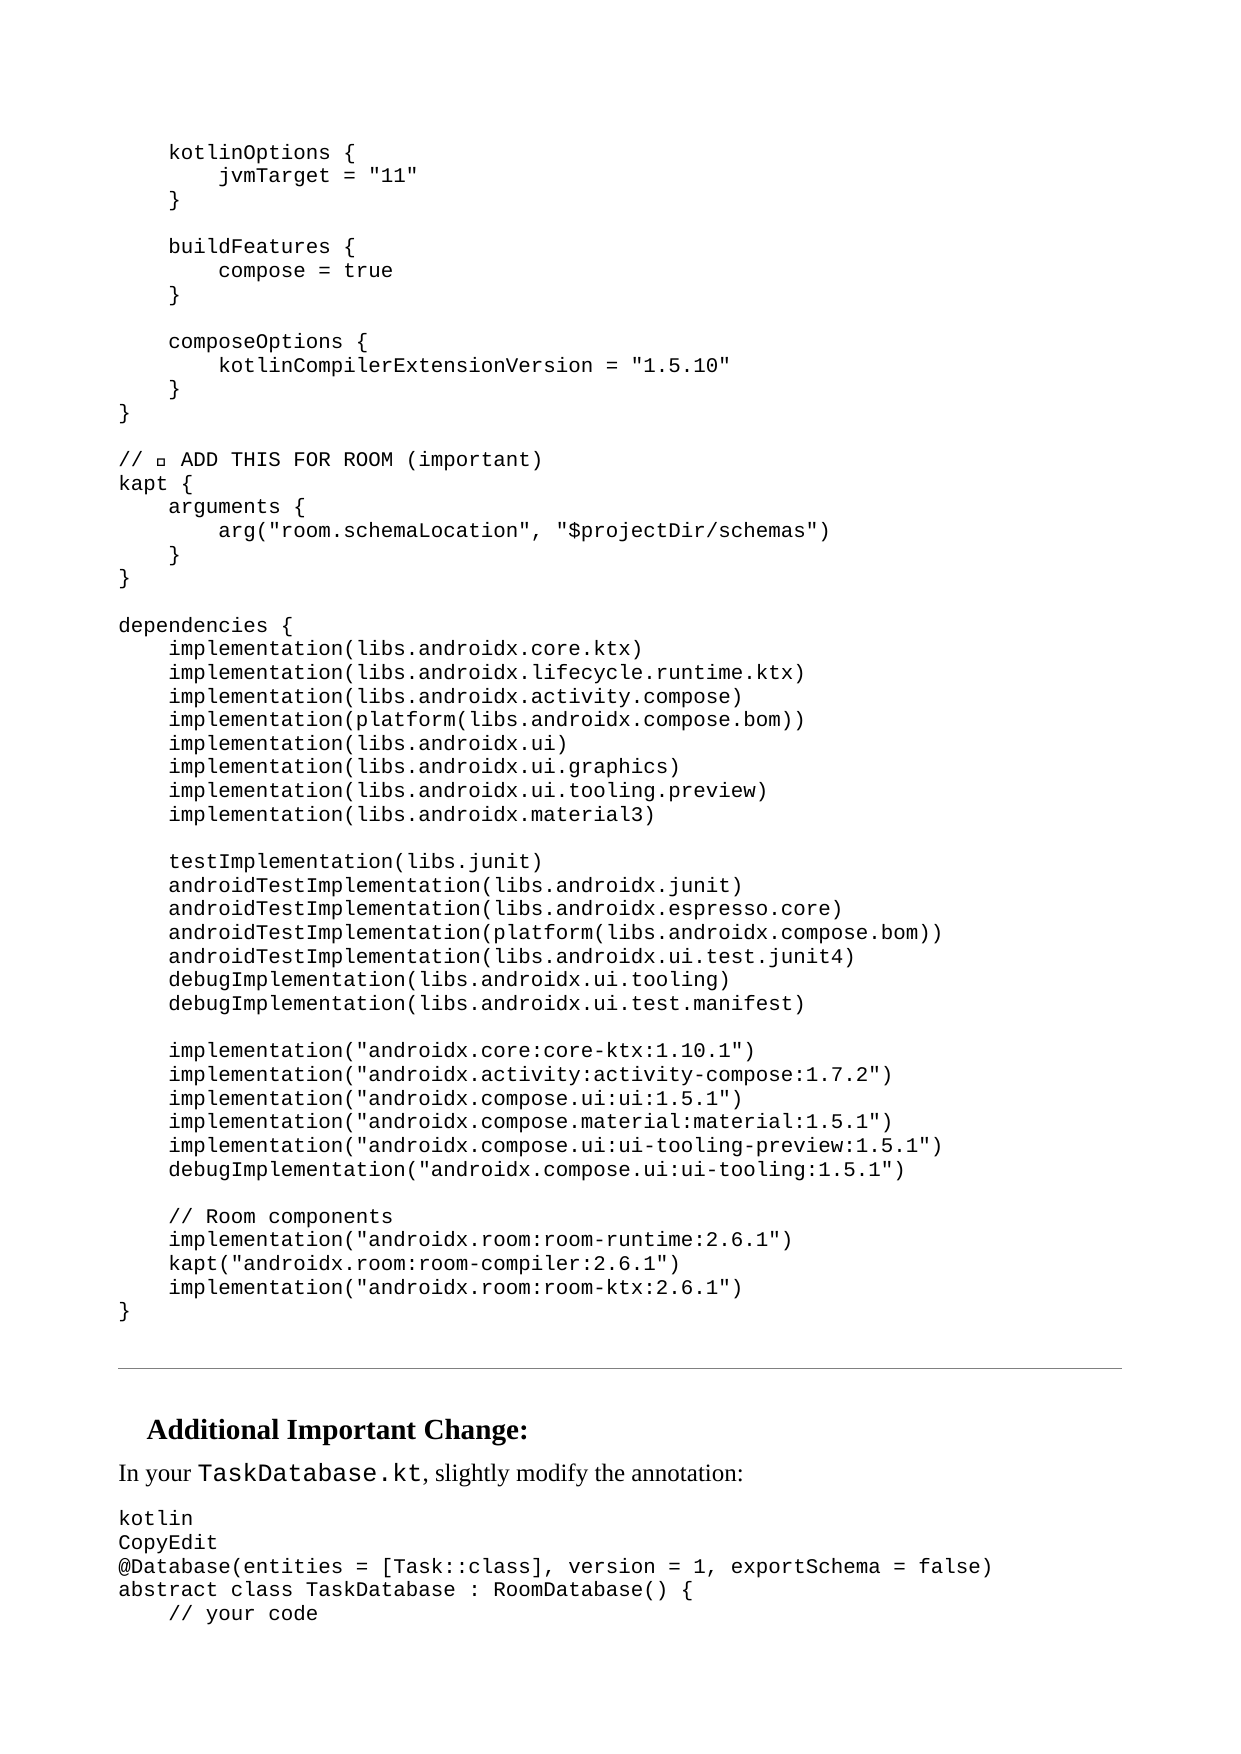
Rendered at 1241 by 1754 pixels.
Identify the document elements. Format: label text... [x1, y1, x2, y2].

text implementation(libs.androidx.ui.tooling.preview) [118, 780, 1122, 804]
text kotlin [118, 1508, 1122, 1532]
text androidTestImplementation(libs.androidx.espresso.core) [118, 898, 1122, 922]
text implementation(libs.androidx.core.ktx) [118, 638, 1122, 662]
text } [118, 1300, 1122, 1324]
text implementation(libs.androidx.lifecycle.runtime.ktx) [118, 662, 1122, 686]
text kotlinCompilerExtensionVersion = "1.5.10" [118, 354, 1122, 378]
text abstract class TaskDatabase : RoomDatabase() { [118, 1579, 1122, 1603]
text arguments { [118, 496, 1122, 520]
text implementation("androidx.room:room-ktx:2.6.1") [118, 1277, 1122, 1300]
text jvmTarget = "11" [118, 165, 1122, 189]
text } [118, 284, 1122, 307]
text implementation(libs.androidx.activity.compose) [118, 686, 1122, 709]
text } [118, 544, 1122, 567]
text CopyEdit [118, 1532, 1122, 1556]
text } [118, 402, 1122, 426]
text debugImplementation(libs.androidx.ui.tooling) [118, 969, 1122, 993]
text implementation("androidx.core:core-ktx:1.10.1") [118, 1040, 1122, 1064]
text debugImplementation("androidx.compose.ui:ui-tooling:1.5.1") [118, 1158, 1122, 1182]
text implementation(libs.androidx.ui) [118, 733, 1122, 757]
text dependencies { [118, 615, 1122, 638]
text In your TaskDatabase.kt, slightly modify the annotation: [118, 1458, 1122, 1489]
text androidTestImplementation(libs.androidx.ui.test.junit4) [118, 946, 1122, 969]
text // 🔥 ADD THIS FOR ROOM (important) [118, 449, 1122, 473]
text @Database(entities = [Task::class], version = 1, exportSchema = false) [118, 1556, 1122, 1579]
text testImplementation(libs.junit) [118, 851, 1122, 875]
text implementation("androidx.room:room-runtime:2.6.1") [118, 1229, 1122, 1253]
text implementation("androidx.compose.ui:ui-tooling-preview:1.5.1") [118, 1135, 1122, 1158]
text implementation(platform(libs.androidx.compose.bom)) [118, 709, 1122, 733]
text composeOptions { [118, 331, 1122, 354]
text kotlinOptions { [118, 142, 1122, 165]
text implementation("androidx.compose.ui:ui:1.5.1") [118, 1088, 1122, 1111]
text debugImplementation(libs.androidx.ui.test.manifest) [118, 993, 1122, 1017]
text androidTestImplementation(platform(libs.androidx.compose.bom)) [118, 922, 1122, 946]
text androidTestImplementation(libs.androidx.junit) [118, 875, 1122, 898]
text implementation("androidx.activity:activity-compose:1.7.2") [118, 1064, 1122, 1088]
text // your code [118, 1603, 1122, 1627]
text kapt { [118, 473, 1122, 496]
text implementation(libs.androidx.material3) [118, 804, 1122, 827]
text } [118, 378, 1122, 402]
text kapt("androidx.room:room-compiler:2.6.1") [118, 1253, 1122, 1277]
text compose = true [118, 260, 1122, 284]
text } [118, 189, 1122, 213]
text buildFeatures { [118, 236, 1122, 260]
text } [118, 567, 1122, 591]
text // Room components [118, 1206, 1122, 1229]
text implementation(libs.androidx.ui.graphics) [118, 757, 1122, 780]
text arg("room.schemaLocation", "$projectDir/schemas") [118, 520, 1122, 544]
subtitle 🚀 Additional Important Change: [118, 1412, 1122, 1446]
text implementation("androidx.compose.material:material:1.5.1") [118, 1111, 1122, 1135]
